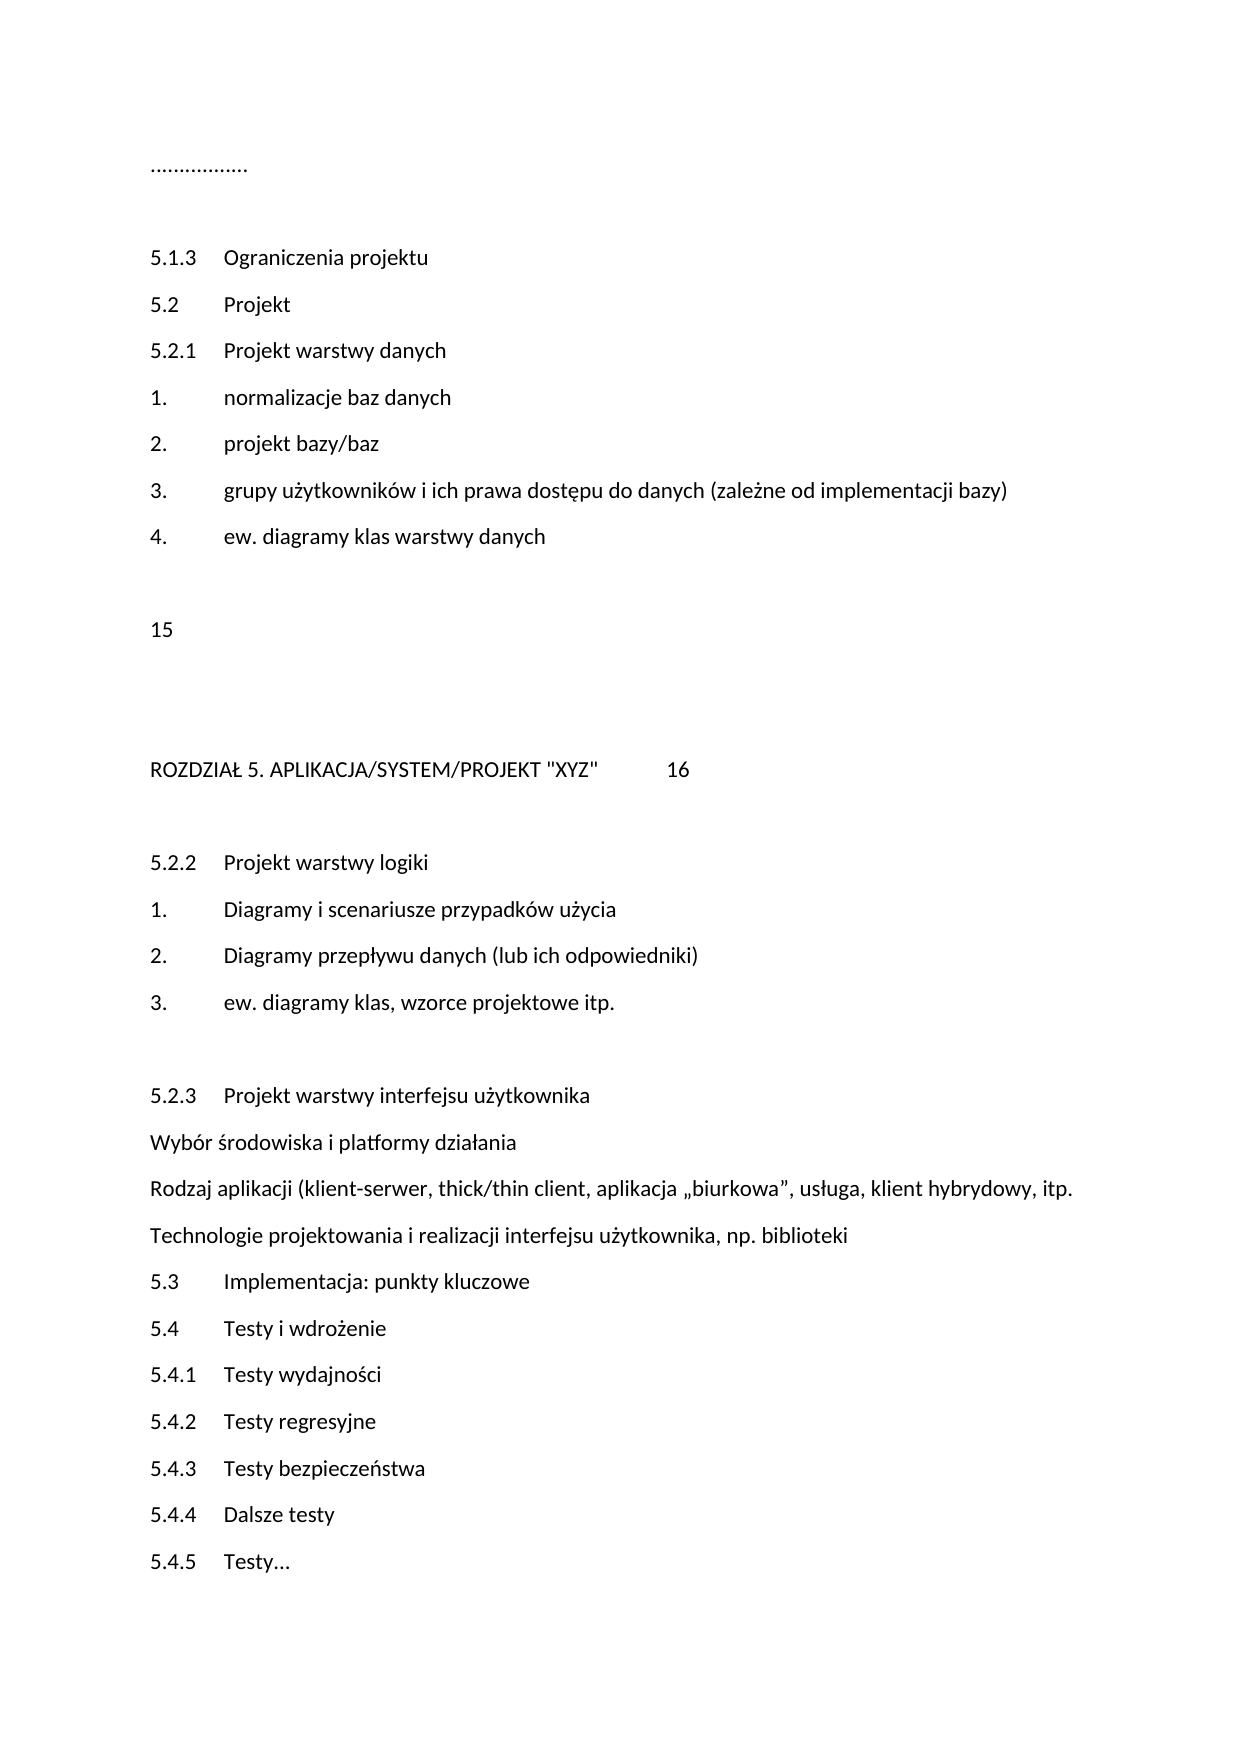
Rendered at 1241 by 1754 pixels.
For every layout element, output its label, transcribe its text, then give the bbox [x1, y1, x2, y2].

text 5.1.3 Ograniczenia projektu [150, 243, 1090, 271]
text ................. [150, 150, 1090, 178]
text 5.4.5 Testy... [150, 1547, 1090, 1575]
text 1. normalizacje baz danych [150, 383, 1090, 411]
text 3. grupy użytkowników i ich prawa dostępu do danych (zależne od implementacji bazy) [150, 476, 1090, 504]
text 4. ew. diagramy klas warstwy danych [150, 522, 1090, 551]
text 15 [150, 616, 1090, 644]
text Rodzaj aplikacji (klient-serwer, thick/thin client, aplikacja „biurkowa”, usługa, klient hybrydowy, itp. [150, 1174, 1090, 1202]
text 5.4.3 Testy bezpieczeństwa [150, 1454, 1090, 1482]
text 5.4.4 Dalsze testy [150, 1500, 1090, 1528]
text 5.4.1 Testy wydajności [150, 1361, 1090, 1389]
text 5.2.2 Projekt warstwy logiki [150, 848, 1090, 876]
text 1. Diagramy i scenariusze przypadków użycia [150, 895, 1090, 923]
text 5.2.1 Projekt warstwy danych [150, 336, 1090, 364]
text Technologie projektowania i realizacji interfejsu użytkownika, np. biblioteki [150, 1221, 1090, 1249]
text 5.2.3 Projekt warstwy interfejsu użytkownika [150, 1081, 1090, 1109]
text Wybór środowiska i platformy działania [150, 1128, 1090, 1156]
text 3. ew. diagramy klas, wzorce projektowe itp. [150, 988, 1090, 1016]
text ROZDZIAŁ 5. APLIKACJA/SYSTEM/PROJEKT "XYZ" 16 [150, 755, 1090, 783]
text 5.3 Implementacja: punkty kluczowe [150, 1267, 1090, 1296]
text 2. Diagramy przepływu danych (lub ich odpowiedniki) [150, 942, 1090, 969]
text 2. projekt bazy/baz [150, 429, 1090, 457]
text 5.4 Testy i wdrożenie [150, 1314, 1090, 1342]
text 5.4.2 Testy regresyjne [150, 1407, 1090, 1435]
text 5.2 Projekt [150, 290, 1090, 318]
